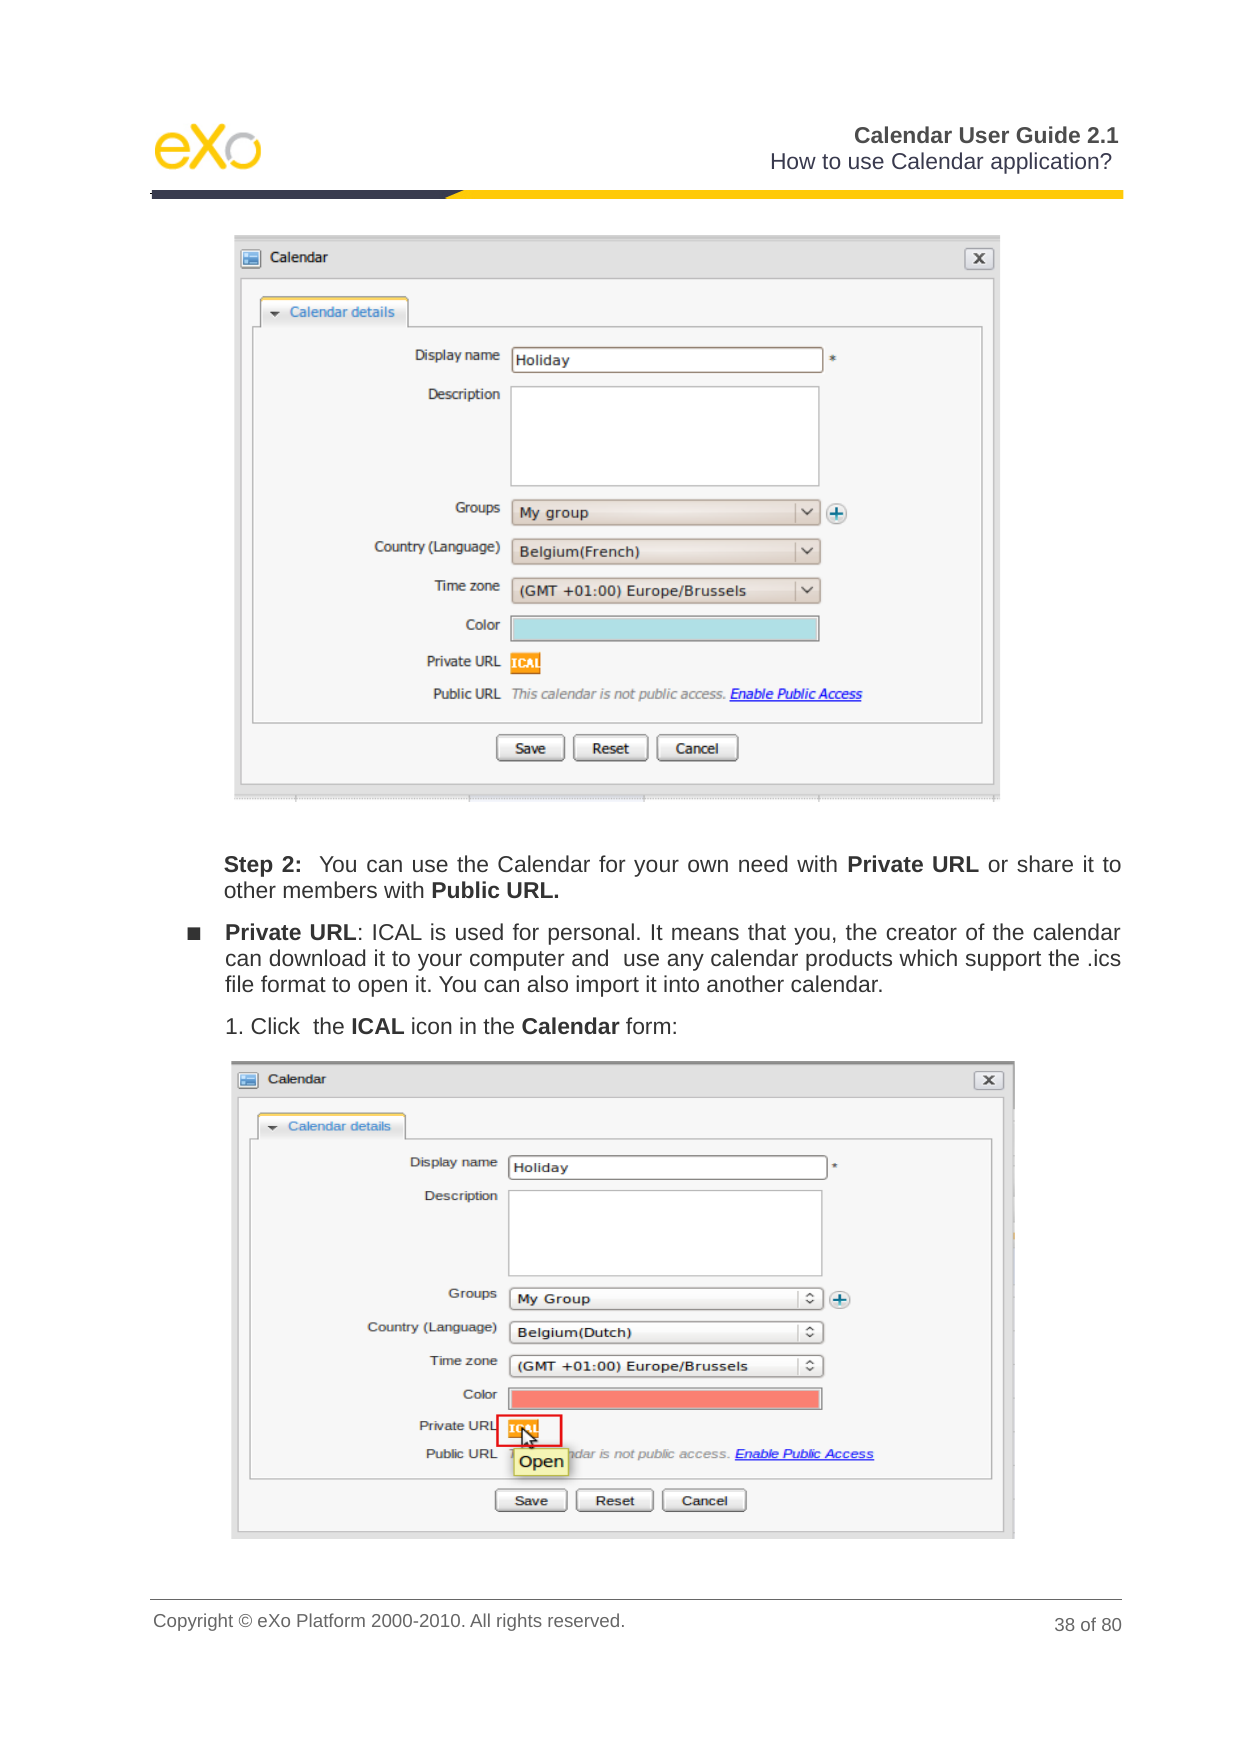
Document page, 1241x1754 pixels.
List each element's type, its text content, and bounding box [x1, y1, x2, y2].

picture [234, 235, 1001, 802]
picture [151, 190, 1124, 199]
picture [155, 123, 262, 170]
picture [231, 1061, 1015, 1539]
list 1. Click the ICAL icon in the Calendar form: [187, 1013, 1122, 1039]
list Private URL: ICAL is used for personal. It means that you, the creator of the calendar can download it to your computer and use any calendar products which support the .ics file format to open it. You can also import it into another calendar. [187, 918, 1122, 998]
text Step 2: You can use the Calendar for your own need with Private URL or share it to other members with Public URL. [223, 851, 1122, 903]
